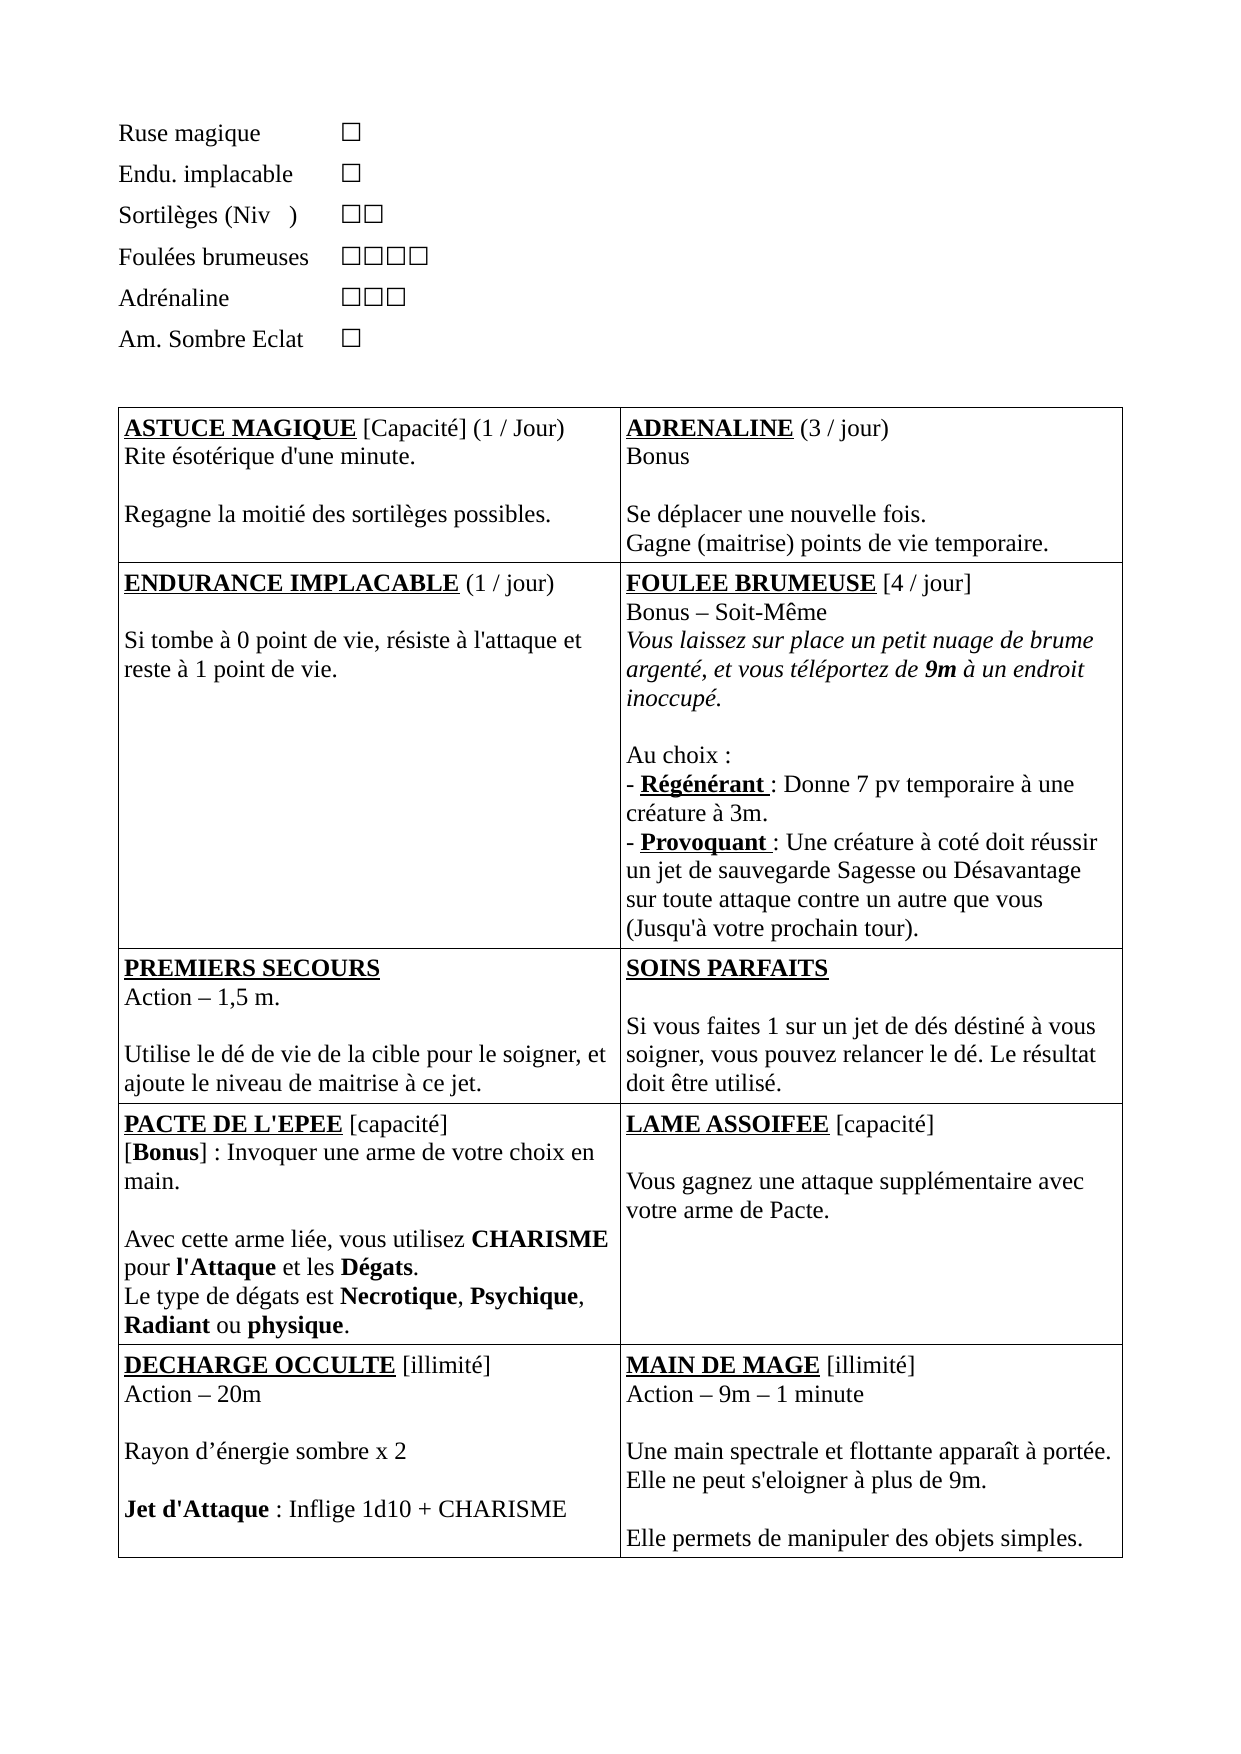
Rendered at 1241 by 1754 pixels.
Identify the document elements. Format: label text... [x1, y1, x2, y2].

text Am. Sombre Eclat ☐ [118, 324, 1122, 353]
table_cell PACTE DE L'EPEE [capacité] [Bonus] : Invoquer une arme de votre choix en main. Avec cette arme liée, vous utilisez CHARISME pour l'Attaque et les Dégats. Le type de dégats est Necrotique, Psychique, Radiant ou physique. [119, 1104, 620, 1344]
text Sortilèges (Niv ) ☐☐ [118, 201, 1122, 229]
table_cell MAIN DE MAGE [illimité] Action – 9m – 1 minute Une main spectrale et flottante apparaît à portée. Elle ne peut s'eloigner à plus de 9m. Elle permets de manipuler des objets simples. [621, 1345, 1122, 1557]
text Endu. implacable ☐ [118, 159, 1122, 188]
text Adrénaline ☐☐☐ [118, 283, 1122, 312]
table_cell ENDURANCE IMPLACABLE (1 / jour) Si tombe à 0 point de vie, résiste à l'attaque et reste à 1 point de vie. [119, 563, 620, 947]
table_header ADRENALINE (3 / jour) Bonus Se déplacer une nouvelle fois. Gagne (maitrise) points de vie temporaire. [621, 408, 1122, 562]
table_cell SOINS PARFAITS Si vous faites 1 sur un jet de dés déstiné à vous soigner, vous pouvez relancer le dé. Le résultat doit être utilisé. [621, 949, 1122, 1103]
table_header ASTUCE MAGIQUE [Capacité] (1 / Jour) Rite ésotérique d'une minute. Regagne la moitié des sortilèges possibles. [119, 408, 620, 562]
table_cell FOULEE BRUMEUSE [4 / jour] Bonus – Soit-Même Vous laissez sur place un petit nuage de brume argenté, et vous téléportez de 9m à un endroit inoccupé. Au choix : - Régénérant : Donne 7 pv temporaire à une créature à 3m. - Provoquant : Une créature à coté doit réussir un jet de sauvegarde Sagesse ou Désavantage sur toute attaque contre un autre que vous (Jusqu'à votre prochain tour). [621, 563, 1122, 947]
text Ruse magique ☐ [118, 118, 1122, 147]
table_cell LAME ASSOIFEE [capacité] Vous gagnez une attaque supplémentaire avec votre arme de Pacte. [621, 1104, 1122, 1344]
table_cell DECHARGE OCCULTE [illimité] Action – 20m Rayon d’énergie sombre x 2 Jet d'Attaque : Inflige 1d10 + CHARISME [119, 1345, 620, 1557]
table_cell PREMIERS SECOURS Action – 1,5 m. Utilise le dé de vie de la cible pour le soigner, et ajoute le niveau de maitrise à ce jet. [119, 949, 620, 1103]
text Foulées brumeuses ☐☐☐☐ [118, 242, 1122, 271]
